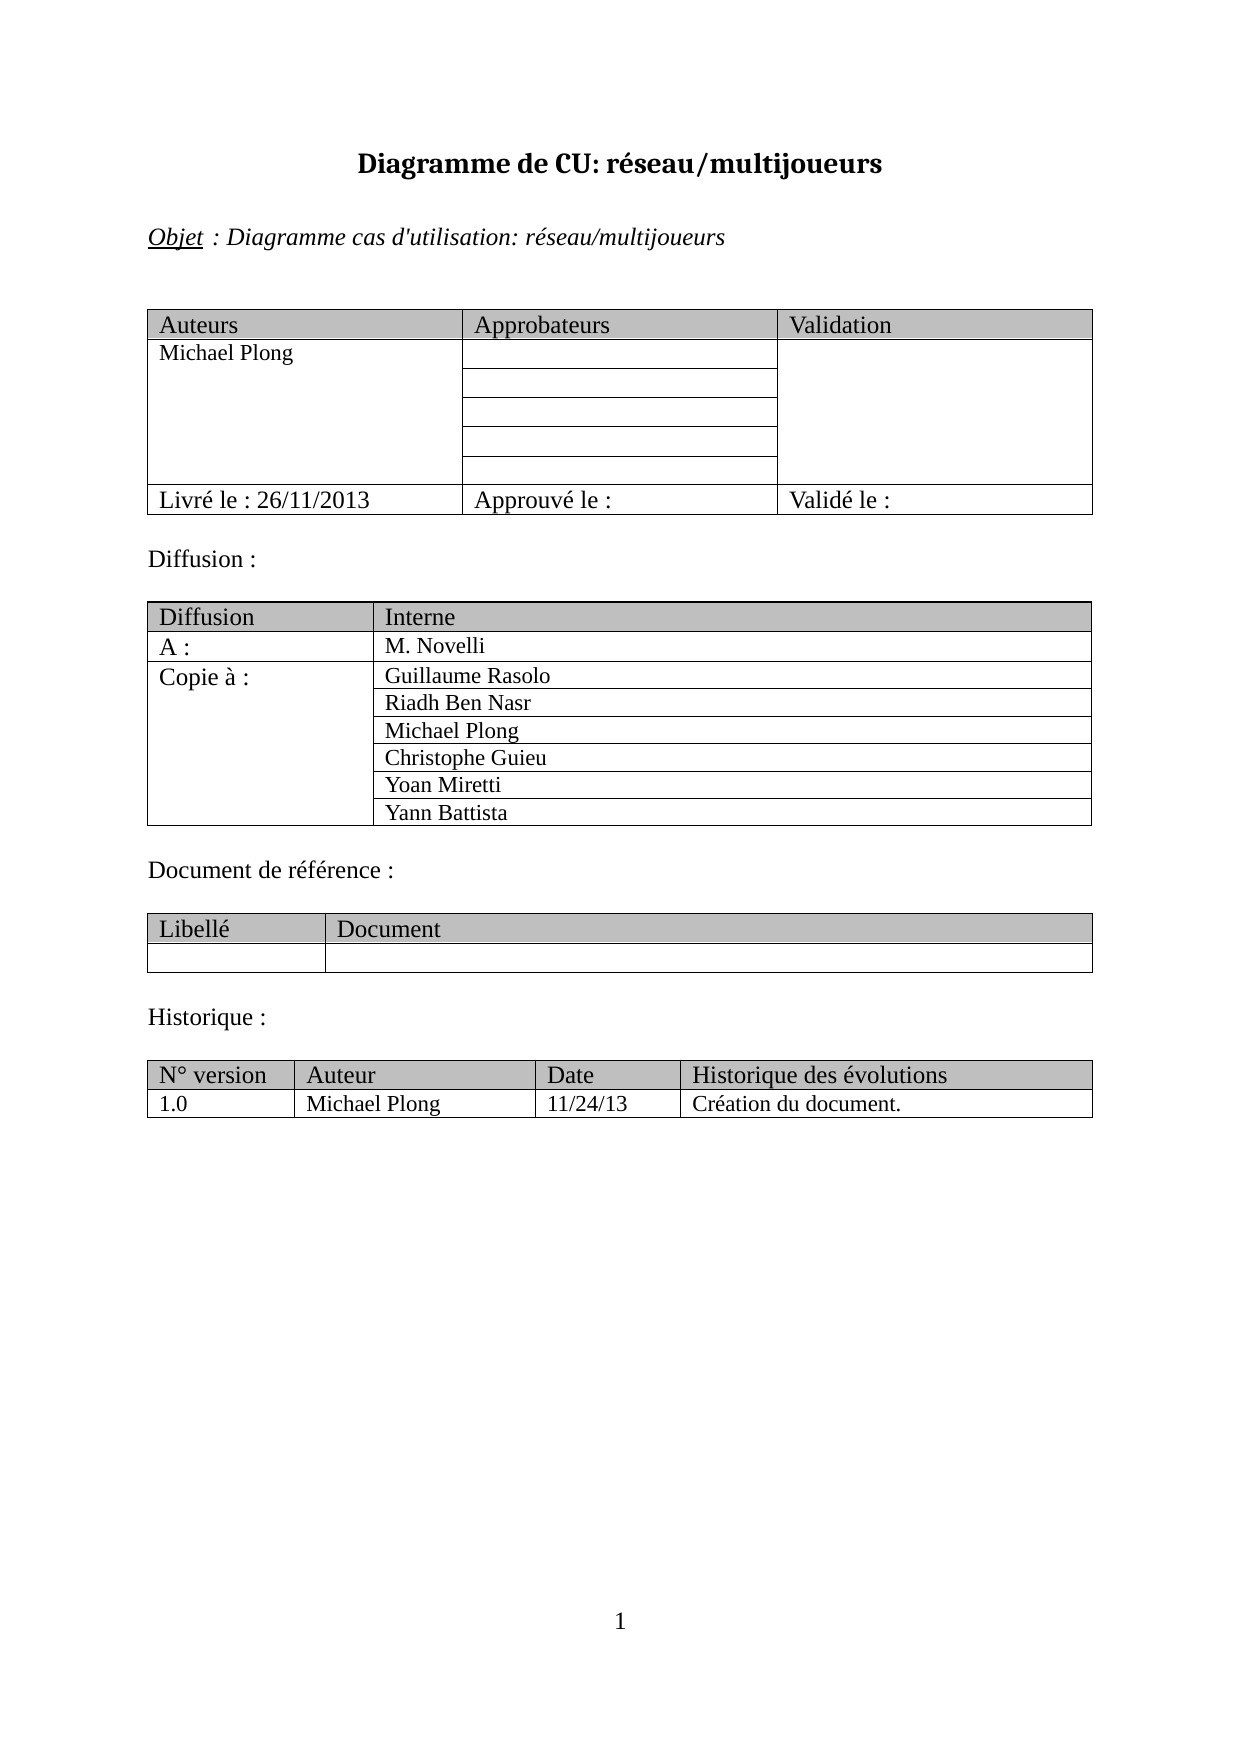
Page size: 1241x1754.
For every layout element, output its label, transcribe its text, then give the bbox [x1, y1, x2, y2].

table_cell Riadh Ben Nasr [374, 689, 1091, 716]
table_header N° version [148, 1061, 294, 1089]
table_cell [463, 369, 777, 397]
table_cell Copie à : [148, 662, 373, 825]
table_cell Yann Battista [374, 799, 1091, 825]
table_cell Approuvé le : [463, 485, 777, 514]
table_cell Validé le : [778, 485, 1092, 514]
table_header Auteur [295, 1061, 535, 1089]
text Historique : [148, 1002, 1093, 1031]
table_header Libellé [148, 914, 325, 942]
table_cell M. Novelli [374, 632, 1091, 661]
text Diagramme de CU: réseau/multijoueurs [148, 148, 1093, 181]
table_cell [463, 457, 777, 484]
table_header Date [536, 1061, 680, 1089]
table_cell 1.0 [148, 1090, 294, 1117]
table_cell Christophe Guieu [374, 744, 1091, 771]
table_cell Michael Plong [295, 1090, 535, 1117]
table_header Interne [374, 603, 1091, 631]
table_cell Yoan Miretti [374, 772, 1091, 798]
table_cell Michael Plong [148, 340, 462, 484]
table_cell [778, 340, 1092, 484]
table_cell [463, 340, 777, 368]
table_header Historique des évolutions [681, 1061, 1092, 1089]
table_cell Michael Plong [374, 717, 1091, 743]
table_cell [148, 944, 325, 972]
table_header Validation [778, 310, 1092, 338]
table_cell [463, 427, 777, 456]
table_cell A : [148, 632, 373, 661]
table_cell Création du document. [681, 1090, 1092, 1117]
table_header Diffusion [148, 603, 373, 631]
table_header Auteurs [148, 310, 462, 338]
table_cell 24/11/13 [536, 1090, 680, 1117]
text Objet : Diagramme cas d'utilisation: réseau/multijoueurs [148, 222, 1093, 251]
table_cell Livré le : 26/11/2013 [148, 485, 462, 514]
text Document de référence : [148, 855, 1093, 884]
table_cell [463, 398, 777, 426]
table_header Approbateurs [463, 310, 777, 338]
table_header Document [326, 914, 1092, 942]
text Diffusion : [148, 544, 1093, 573]
table_cell [326, 944, 1092, 972]
table_cell Guillaume Rasolo [374, 662, 1091, 688]
